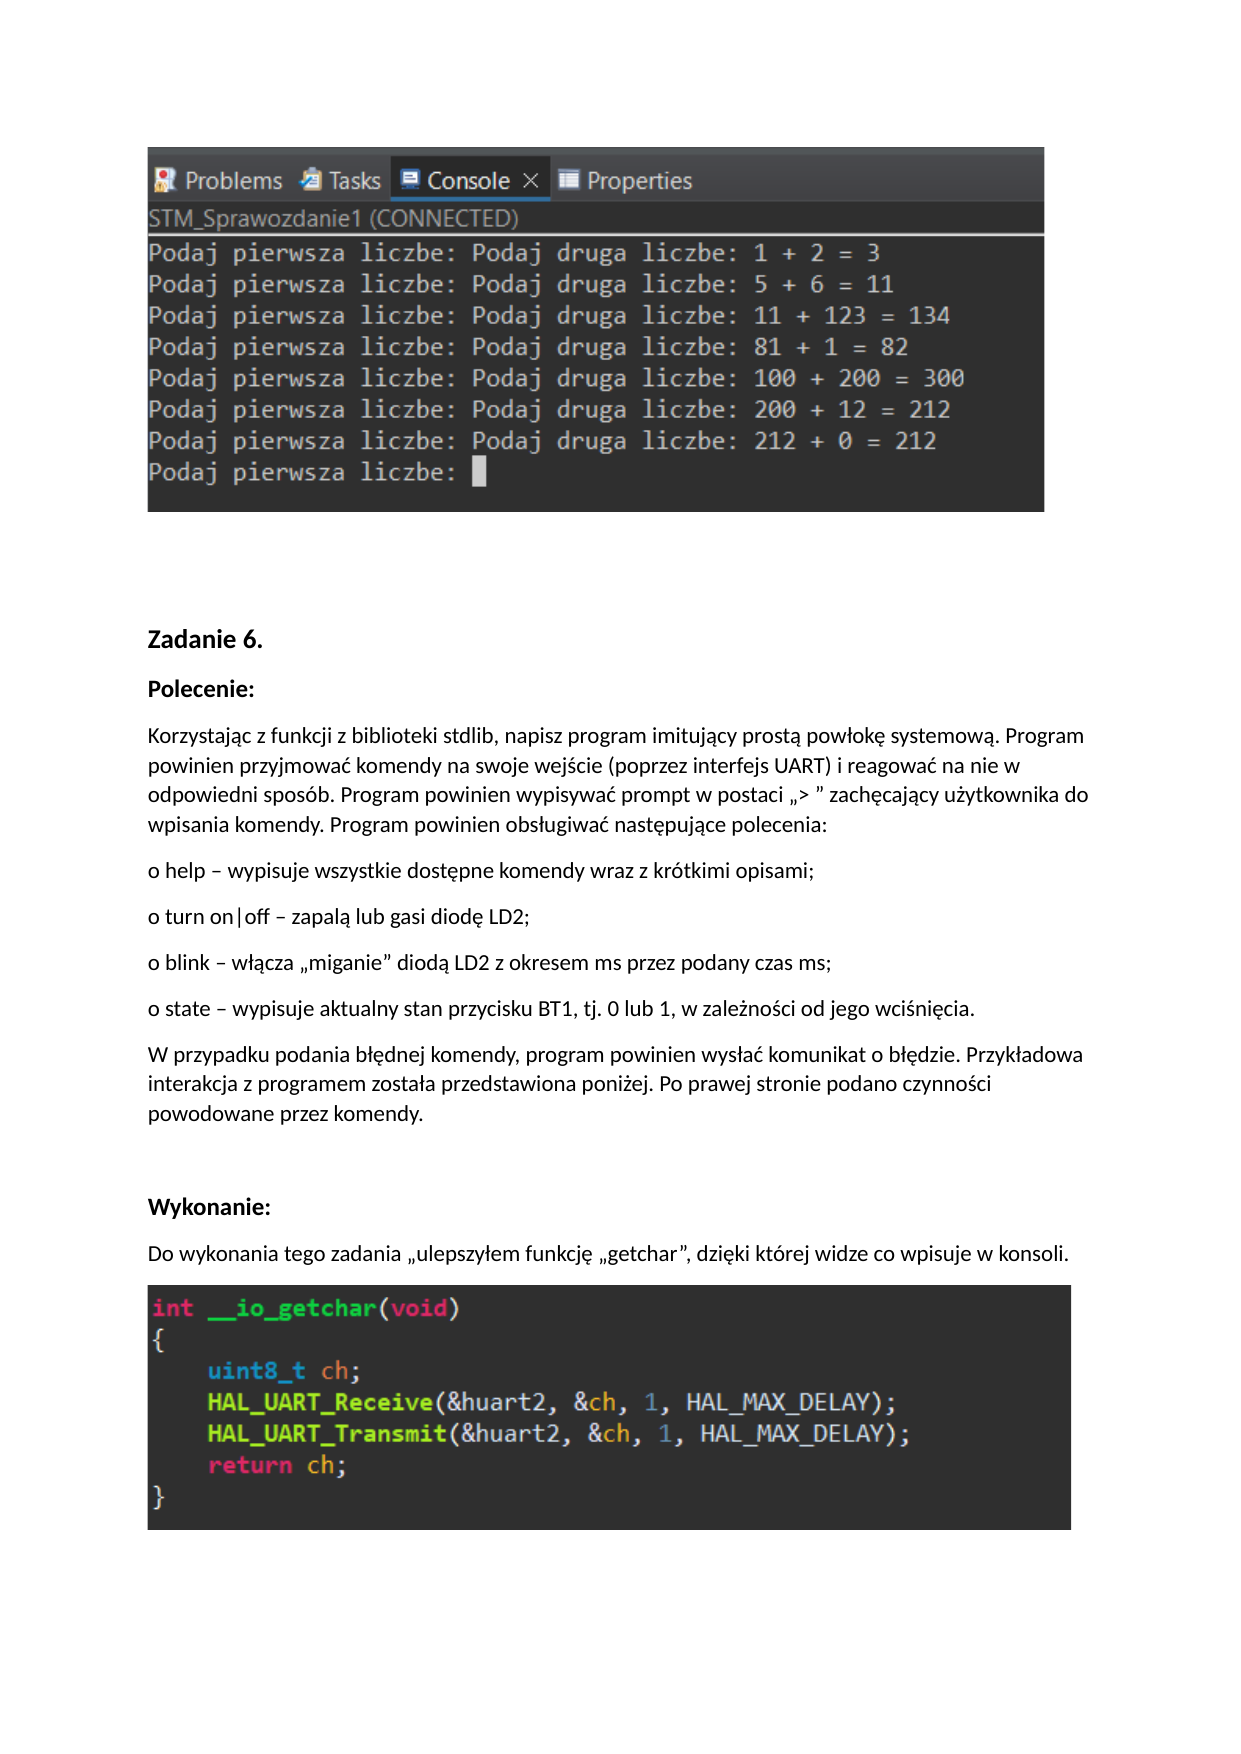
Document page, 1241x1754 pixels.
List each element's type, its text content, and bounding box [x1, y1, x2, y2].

text o blink – włącza „miganie” diodą LD2 z okresem ms przez podany czas ms; [148, 948, 1093, 976]
text Do wykonania tego zadania „ulepszyłem funkcję „getchar”, dzięki której widze co wpisuje w konsoli. [148, 1239, 1093, 1267]
text Polecenie: [148, 673, 1093, 703]
text W przypadku podania błędnej komendy, program powinien wysłać komunikat o błędzie. Przykładowa interakcja z programem została przedstawiona poniżej. Po prawej stronie podano czynności powodowane przez komendy. [148, 1040, 1093, 1127]
text o state – wypisuje aktualny stan przycisku BT1, tj. 0 lub 1, w zależności od jego wciśnięcia. [148, 994, 1093, 1022]
text Korzystając z funkcji z biblioteki stdlib, napisz program imitujący prostą powłokę systemową. Program powinien przyjmować komendy na swoje wejście (poprzez interfejs UART) i reagować na nie w odpowiedni sposób. Program powinien wypisywać prompt w postaci „> ” zachęcający użytkownika do wpisania komendy. Program powinien obsługiwać następujące polecenia: [148, 722, 1093, 838]
text Zadanie 6. [148, 622, 1093, 655]
text Wykonanie: [148, 1191, 1093, 1221]
text o help – wypisuje wszystkie dostępne komendy wraz z krótkimi opisami; [148, 856, 1093, 884]
text o turn on|off – zapalą lub gasi diodę LD2; [148, 902, 1093, 930]
